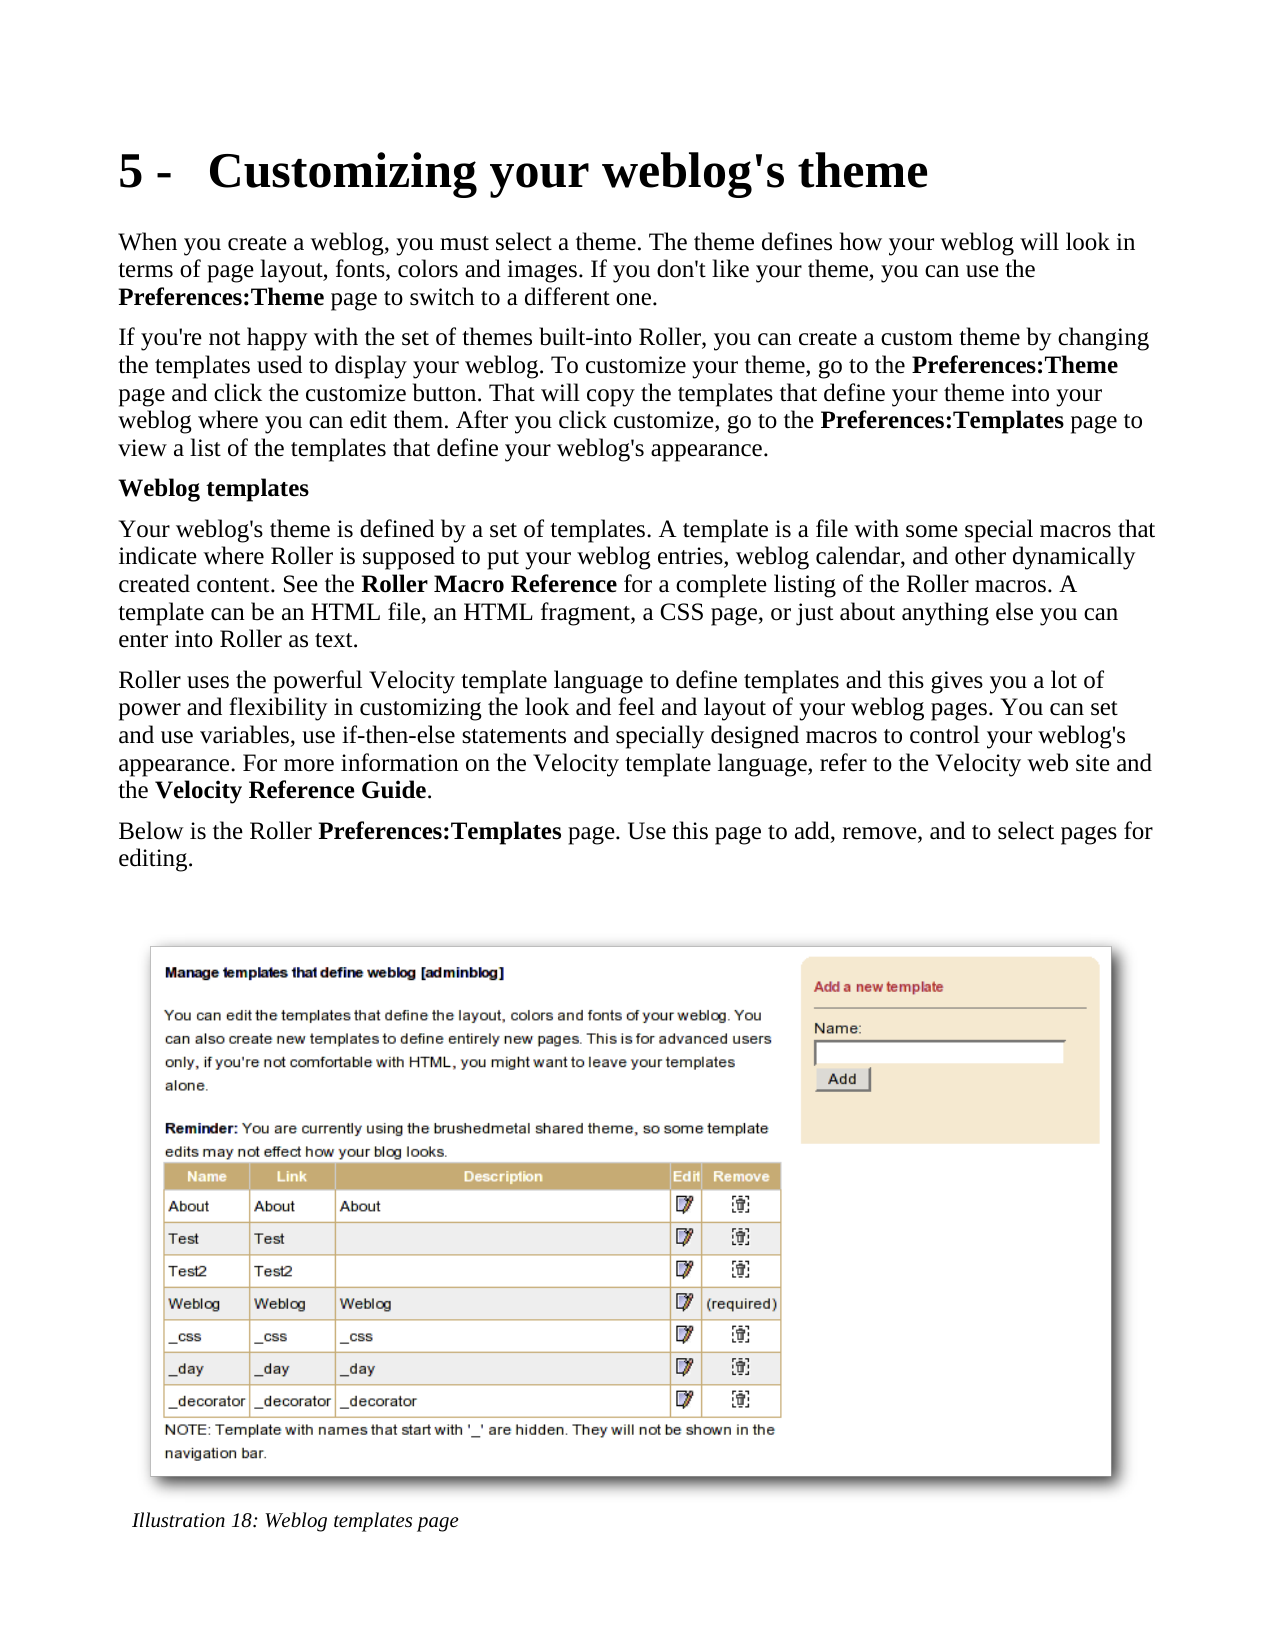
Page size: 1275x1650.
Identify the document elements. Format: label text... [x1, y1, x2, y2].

text When you create a weblog, you must select a theme. The theme defines how your weblog will look in terms of page layout, fonts, colors and images. If you don't like your theme, you can use the Preferences:Theme page to switch to a different one. [118, 228, 1157, 311]
text Below is the Roller Preferences:Templates page. Use this page to add, remove, and to select pages for editing. [118, 817, 1157, 872]
text Illustration 18: Weblog templates page [132, 1509, 1143, 1532]
text Roller uses the powerful Velocity template language to define templates and this gives you a lot of power and flexibility in customizing the look and feel and layout of your weblog pages. You can set and use variables, use if-then-else statements and specially designed macros to control your weblog's appearance. For more information on the Velocity template language, refer to the Velocity web site and the Velocity Reference Guide. [118, 666, 1157, 804]
text Your weblog's theme is defined by a set of templates. A template is a file with some special macros that indicate where Roller is supposed to put your weblog entries, weblog calendar, and other dynamically created content. See the Roller Macro Reference for a complete listing of the Roller macros. A template can be an HTML file, an HTML fragment, a CSS page, or just about anything else you can enter into Roller as text. [118, 515, 1157, 653]
text If you're not happy with the set of themes built-into Roller, you can create a custom theme by changing the templates used to display your weblog. To customize your theme, go to the Preferences:Theme page and click the customize button. That will copy the templates that define your theme into your weblog where you can edit them. After you click customize, go to the Preferences:Templates page to view a list of the templates that define your weblog's appearance. [118, 323, 1157, 462]
picture [131, 928, 1144, 1509]
subtitle Customizing your weblog's theme [118, 143, 1157, 198]
text Weblog templates [118, 474, 1157, 502]
